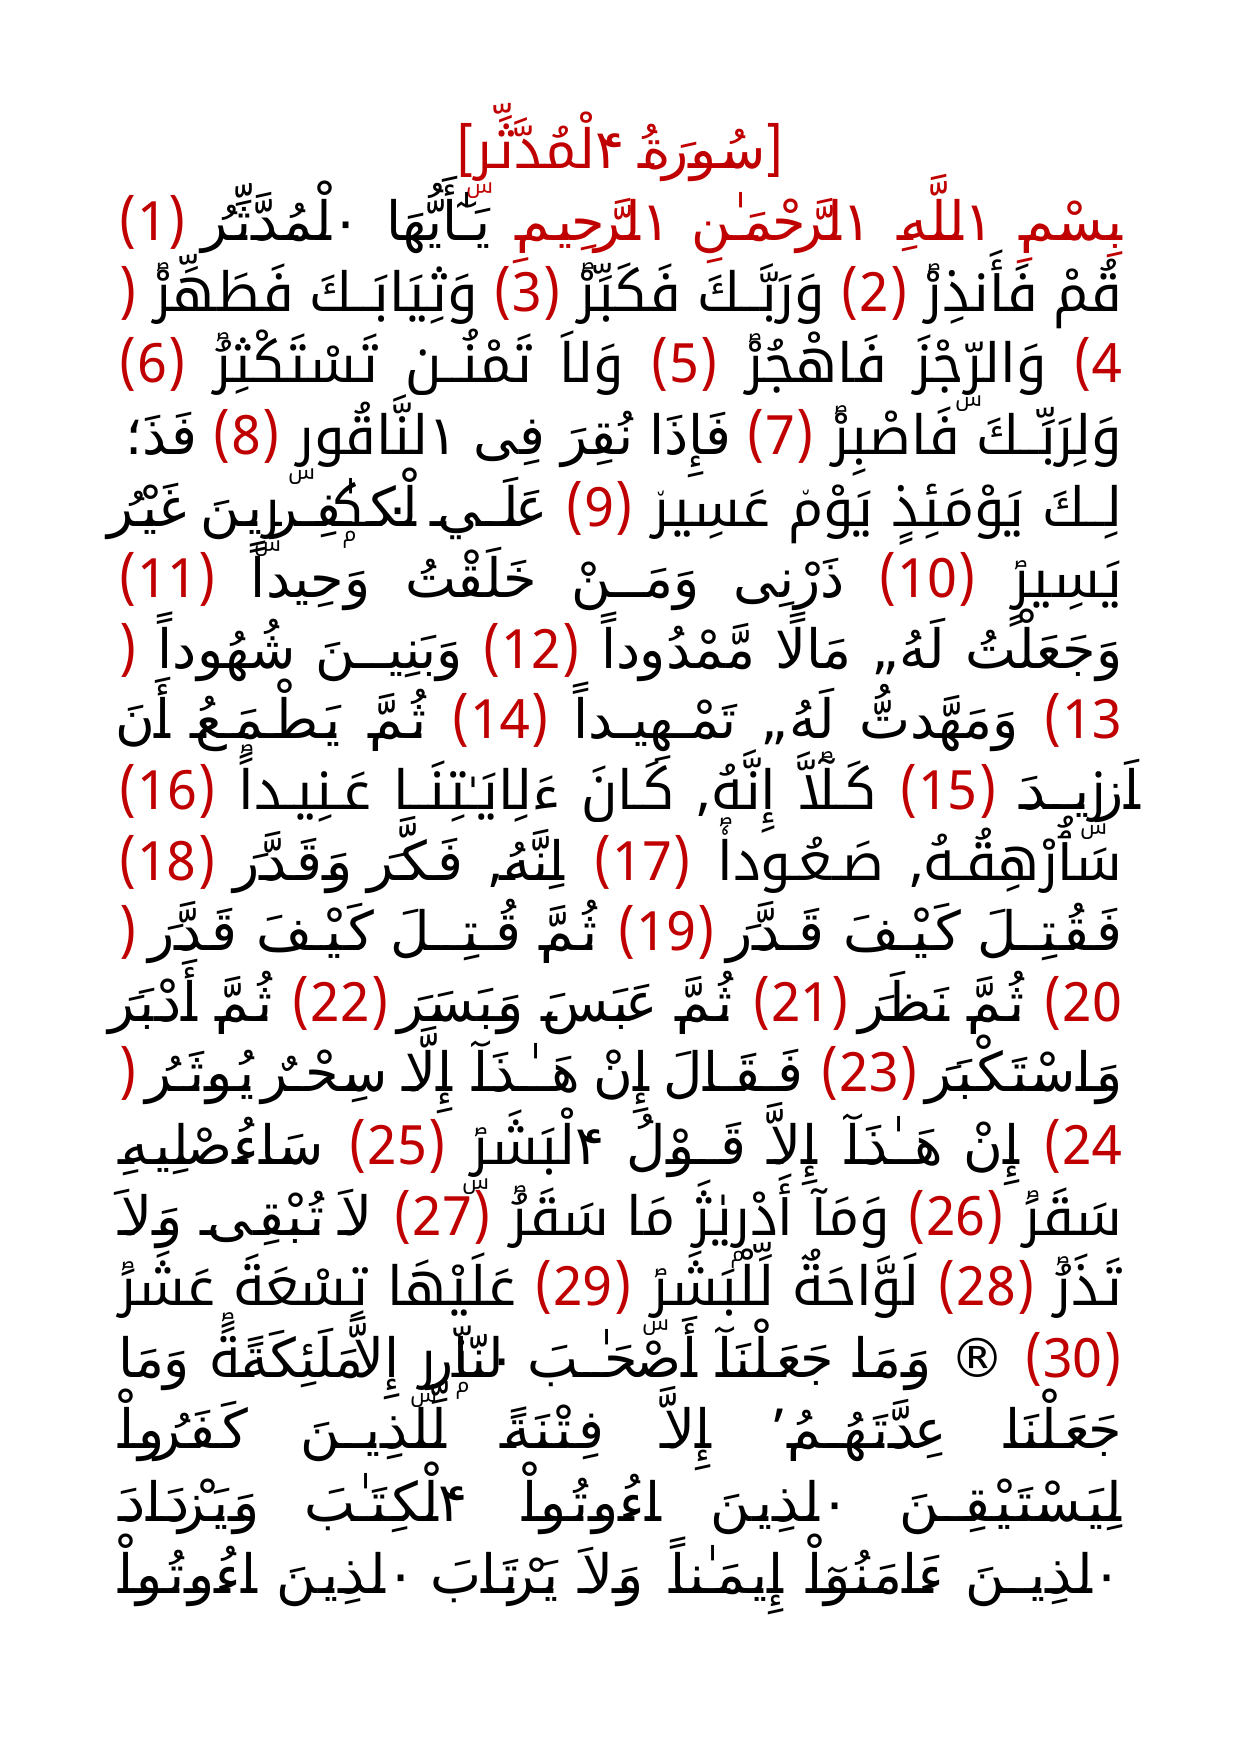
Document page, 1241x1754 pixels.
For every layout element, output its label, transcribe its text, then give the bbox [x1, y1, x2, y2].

subtitle [سُورَةُ ۴لْمُدَّثِّرۣ] [118, 118, 1122, 191]
text بِسْمِ ۱للَّهِ ۱لرَّحْمَـٰنِ ۱لرَّحِيمِ يَـٰٓأَيُّهَا ۰لْمُدَّثِّرُ (1) قُمْ فَأَنذِرْؐ (2) وَرَبَّــكَ فَكَبِّرْؐ (3) وَثِيَابَــكَ فَطَهِّرْؐ (4) وَالرّۣجْزَ فَاهْجُرْؐ (5) وَلاَ تَمْنُــن تَسْتَكْثِرُؐ (6) وَلِرَبِّــكَ فَاصْبِرْؐ (7) فَإِذَا نُقِرَ فِى ۱لنَّاقُورۣ (8) فَذَ؛لِــكَ يَوْمَئِذٍ يَوْم٘ عَسِير٘ (9) عَلَــي ۰لْكۭـٰفِـرۣينَ غَيْرُ يَسِيرٍؐ (10) ذَرْنِى وَمَــنْ خَلَقْتُ وَحِيداً (11) وَجَعَلْتُ لَهُ„ مَالًا مَّمْدُوداً (12) وَبَنِيــنَ شُهُوداً (13) وَمَهَّدتُّ لَهُ„ تَمْـهِيـداً (14) ثُمَّ يَطْـمَـعُ أَنَ اَزۣيــدَ (15) كَـلٓؐاَّ إِنَّهُ, كَـانَ ءَلِايَـٰتِنَــا عَـنِيـداًؐ (16) سَٱُرْهِقُـهُ, صَـعُـوداٗؐ (17) اِنَّهُ, فَكَّرَ وَقَدَّرَ (18) فَقُتِــلَ كَيْـفَ قَـدَّرَ (19) ثُمَّ قُـتِـــلَ كَيْـفَ قَدَّرَ (20) ثُمَّ نَظَرَ (21) ثُمَّ عَبَسَ وَبَسَرَ (22) ثُمَّ أَدْبَرَ وَاسْتَكْبَرَ (23) فَـقَـالَ إِنْ هَـٰـذَآ إِلَّا سِحْــرٌ يُوثَـرُ (24) إِنْ هَـٰذَآ إِلاَّ قَــوْلُ ۴لْبَشَرۣؐ (25) سَاءُصْلِيهِ سَقَرَؐ (26) وَمَآ أَدْرۭيٰژَ مَا سَقَرُؐ (27) لاَ تُبْقِى وَلاَ تَذَرُؐ (28) لَوَّاحَةٌ لِّلْبَشَرۣؐ (29) عَلَيْهَا تِسْعَةَ عَشَرَؐ (30) ® وَمَا جَعَلْنَآ أَصْحَـٰــبَ ۰لنّۭارۣ إِلاَّ مَلَئِكَةًؐ وَمَا جَعَلْنَا عِدَّتَهُمُ’ إِلاَّ فِتْنَةً لِّلذِيــنَ كَفَرُواْ لِيَسْتَيْقِــنَ ۰لذِينَ اءُوتُواْ ۴لْكِتَـٰبَ وَيَزْدَادَ ۰لذِيــنَ ءَامَنُوٓاْ إِيمَـٰناً وَلاَ يَرْتَابَ ۰لذِينَ اءُوتُواْ ۴لْكِتَـٰبَ وَالْمُومِنُونَ وَلِيَقُولَ ۰لذِينَ فِى قُلُوبِهِم مَّرَضٌ وَالْكَـٰفِرُونَ مَاذَآ أَرَادَ ۰للَّهُ بِهَـٰذَا مَثَلًؐا كَذَ؛لِكَ يُضِلُّ ۴للَّهُ مَنْ يَّشَـﺂءُ وَيَهْدِى مَنْ يَّشَـﺂءُؐ وَمَا يَعْلَمُ جُنُودَ رَبِّژَ إِلاَّ هُوَؐ وَمَا هِيَ إِلاَّ ذِكْرۭيٰ لِلْبَـشَـرۣؐ (31) كَـلاَّ وَالْقَـمَـرۣ (32) وَاليْلِ إِذَ اَدْبَـرَ (33) وَالصُّبْحِ إِذَآ أَسْـفَـرَ (34) إِنَّهَــا لِإَحْدَي ۰لْكُبَرۣ (35) نَذِيراً لِّلْبَشَرۣ (36) لِمَــن شَآءَ مِنكُمُ; أَنْ يَّتَقَدَّمَ أَوْ يَتَأَخَّرَؐ (37) كُلُّ نَفْسٙ بِمَا كَسَبَتْ رَهِينَة٘ (38) اِلٓاَّ أَصْحَـٰبَ ۰لْيَمِينِؐ (39) فِى جَنَّـٰتٍ يَتَسَآءَلُونَ عَنِ ۱ڤْمُجْرۣمِينَ (40) مَا سَلَكَكُمْ فِى سَقَرَؐ (41) قَالُواْ لَمْ نَــكُ مِنَ ۰لْمُصَلِّينَ (42) وَلَمْ نَــكُ نُطْعِمُ ۴لْمِسْكِينَ (43) وَكُنَّا نَخُوضُ مَعَ ۰لْخَآئِضِينَ (44) وَكُنَّا نُكَذِّبُ بِيَوْمِ ۱لدِّينِ (45) حَتَّـيٰٓ أَتۭيٰنَا ۰لْيَقِينُؐ (46) فَمَا تَنفَعُهُمْ شَفَـٰعَةُ ۴لشَّـٰفِعِينَؐ (47) فَمَا لَهُمْ عَـنِ ۱لتَّذْكِرَةِ مُعْرۣضِينَ (48) كَأَنَّهُمْ حُمُرٌ مُّسْتَنفَرَةٌ (49) فَرَّتْ مِــن قَسْوَرَةٙؐ (50) بَلْ يُرۣيدُ كُلُّ èمْرۣئٍ مِّنْهُمُ; أَنْ يُّوتۭــيٰ صُحُفاً مُّنَشَّرَةًؐ (51) كَلاَّ بَــل لاَّ يَخَافُونَ ۰لاَخِرَةَؐ (52) كَلٓاَّ إِنَّهُ„ تَذْكِرَةٌؐ (53) فَمَــن شَآءَ ذَكَرَهُؐ, (54) وَمَا تَذْكُرُونَ إِلٓاَّ أَنْ يَّشَآءَ ۰للَّهُؐ هُوَ أَهْلُ ۴لتَّقْوۭيٰ وَأَهْــلُ ۴لْمَغْفِرَةِؐ (55) [118, 191, 1122, 1615]
